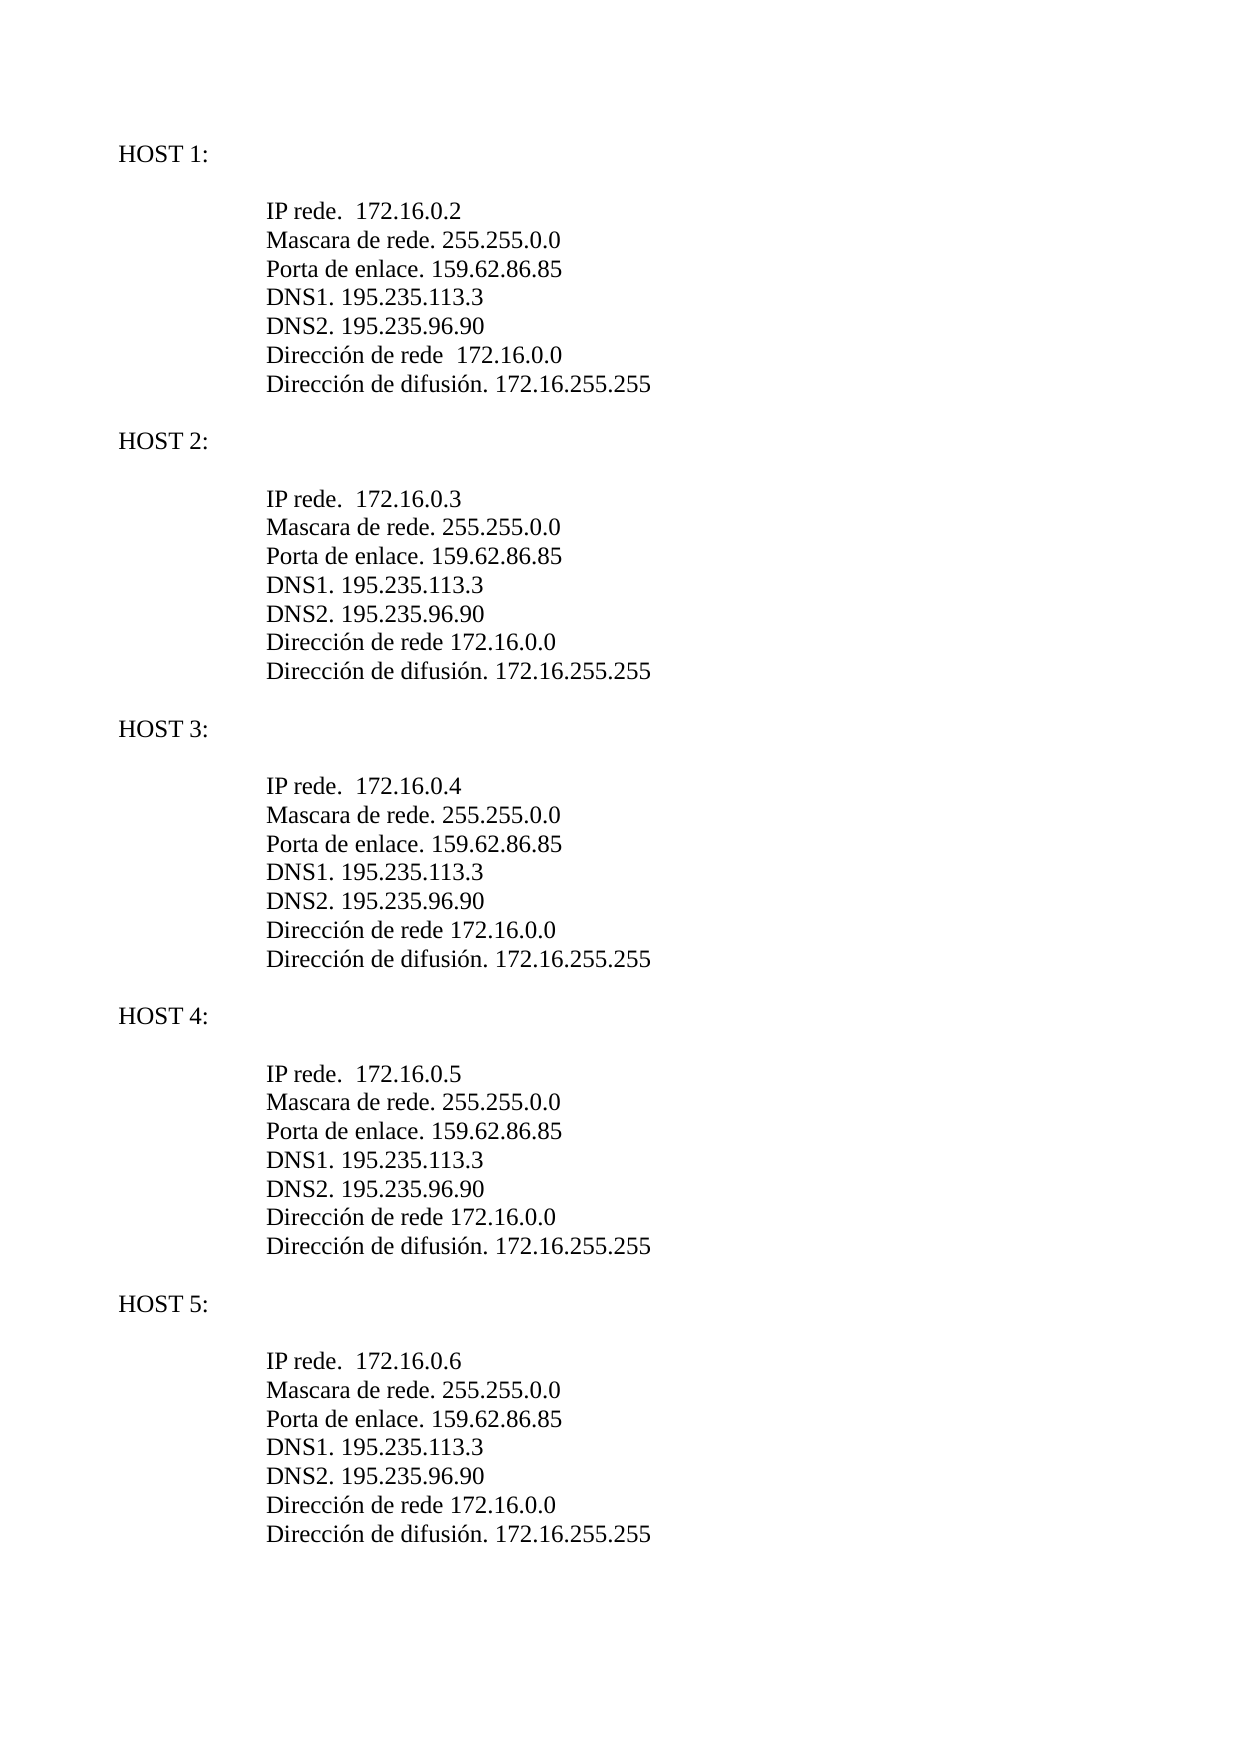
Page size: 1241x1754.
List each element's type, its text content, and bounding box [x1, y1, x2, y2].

text HOST 5: [118, 1289, 1122, 1317]
text Porta de enlace. 159.62.86.85 [118, 829, 1122, 857]
text DNS1. 195.235.113.3 [118, 570, 1122, 599]
text DNS2. 195.235.96.90 [118, 311, 1122, 340]
text Dirección de difusión. 172.16.255.255 [118, 944, 1122, 972]
text IP rede. 172.16.0.6 [118, 1346, 1122, 1375]
text Dirección de rede 172.16.0.0 [118, 627, 1122, 656]
text Mascara de rede. 255.255.0.0 [118, 1375, 1122, 1404]
text Dirección de difusión. 172.16.255.255 [118, 1231, 1122, 1260]
text Dirección de difusión. 172.16.255.255 [118, 656, 1122, 685]
text Dirección de difusión. 172.16.255.255 [118, 369, 1122, 397]
text IP rede. 172.16.0.4 [118, 771, 1122, 800]
text HOST 2: [118, 426, 1122, 455]
text HOST 1: [118, 139, 1122, 167]
text Dirección de rede 172.16.0.0 [118, 1202, 1122, 1231]
text IP rede. 172.16.0.2 [118, 196, 1122, 225]
text DNS1. 195.235.113.3 [118, 1145, 1122, 1174]
text Porta de enlace. 159.62.86.85 [118, 254, 1122, 282]
text Porta de enlace. 159.62.86.85 [118, 1404, 1122, 1432]
text DNS2. 195.235.96.90 [118, 886, 1122, 915]
text Dirección de rede 172.16.0.0 [118, 915, 1122, 944]
text Porta de enlace. 159.62.86.85 [118, 541, 1122, 570]
text DNS1. 195.235.113.3 [118, 282, 1122, 311]
text IP rede. 172.16.0.3 [118, 484, 1122, 512]
text IP rede. 172.16.0.5 [118, 1059, 1122, 1087]
text Mascara de rede. 255.255.0.0 [118, 512, 1122, 541]
text Dirección de rede 172.16.0.0 [118, 340, 1122, 369]
text DNS2. 195.235.96.90 [118, 599, 1122, 627]
text Dirección de difusión. 172.16.255.255 [118, 1519, 1122, 1547]
text DNS1. 195.235.113.3 [118, 857, 1122, 886]
text DNS2. 195.235.96.90 [118, 1461, 1122, 1490]
text HOST 3: [118, 714, 1122, 742]
text DNS2. 195.235.96.90 [118, 1174, 1122, 1202]
text Mascara de rede. 255.255.0.0 [118, 225, 1122, 254]
text Dirección de rede 172.16.0.0 [118, 1490, 1122, 1519]
text Porta de enlace. 159.62.86.85 [118, 1116, 1122, 1145]
text Mascara de rede. 255.255.0.0 [118, 1087, 1122, 1116]
text HOST 4: [118, 1001, 1122, 1030]
text Mascara de rede. 255.255.0.0 [118, 800, 1122, 829]
text DNS1. 195.235.113.3 [118, 1432, 1122, 1461]
